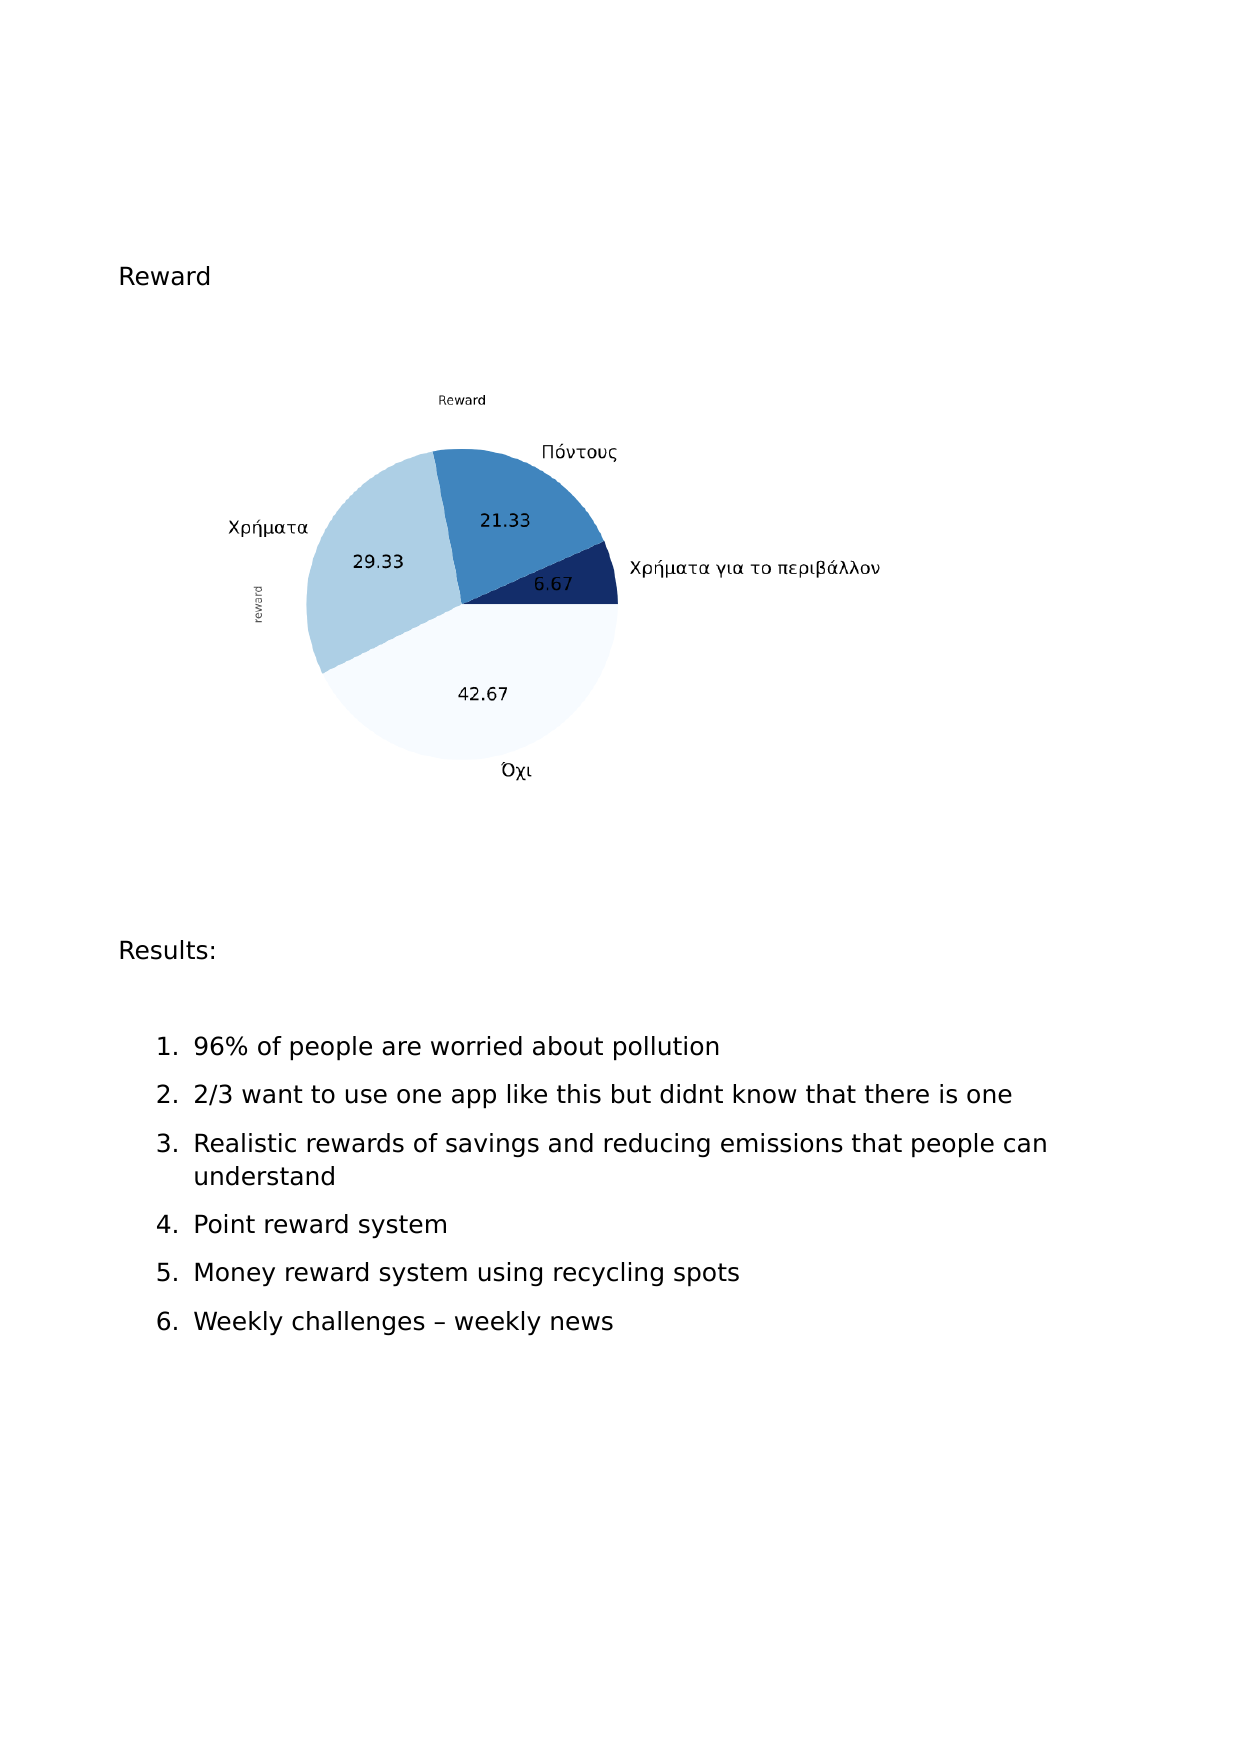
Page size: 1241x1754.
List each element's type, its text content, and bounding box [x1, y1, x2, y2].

list Weekly challenges – weekly news [156, 1307, 1122, 1336]
text Results: [118, 936, 1122, 965]
list 96% of people are worried about pollution [156, 1032, 1122, 1062]
list Point reward system [156, 1210, 1122, 1239]
picture [221, 392, 916, 859]
text Reward [118, 262, 1122, 292]
list Realistic rewards of savings and reducing emissions that people can understand [156, 1129, 1122, 1191]
list Money reward system using recycling spots [156, 1258, 1122, 1288]
list 2/3 want to use one app like this but didnt know that there is one [156, 1081, 1122, 1110]
